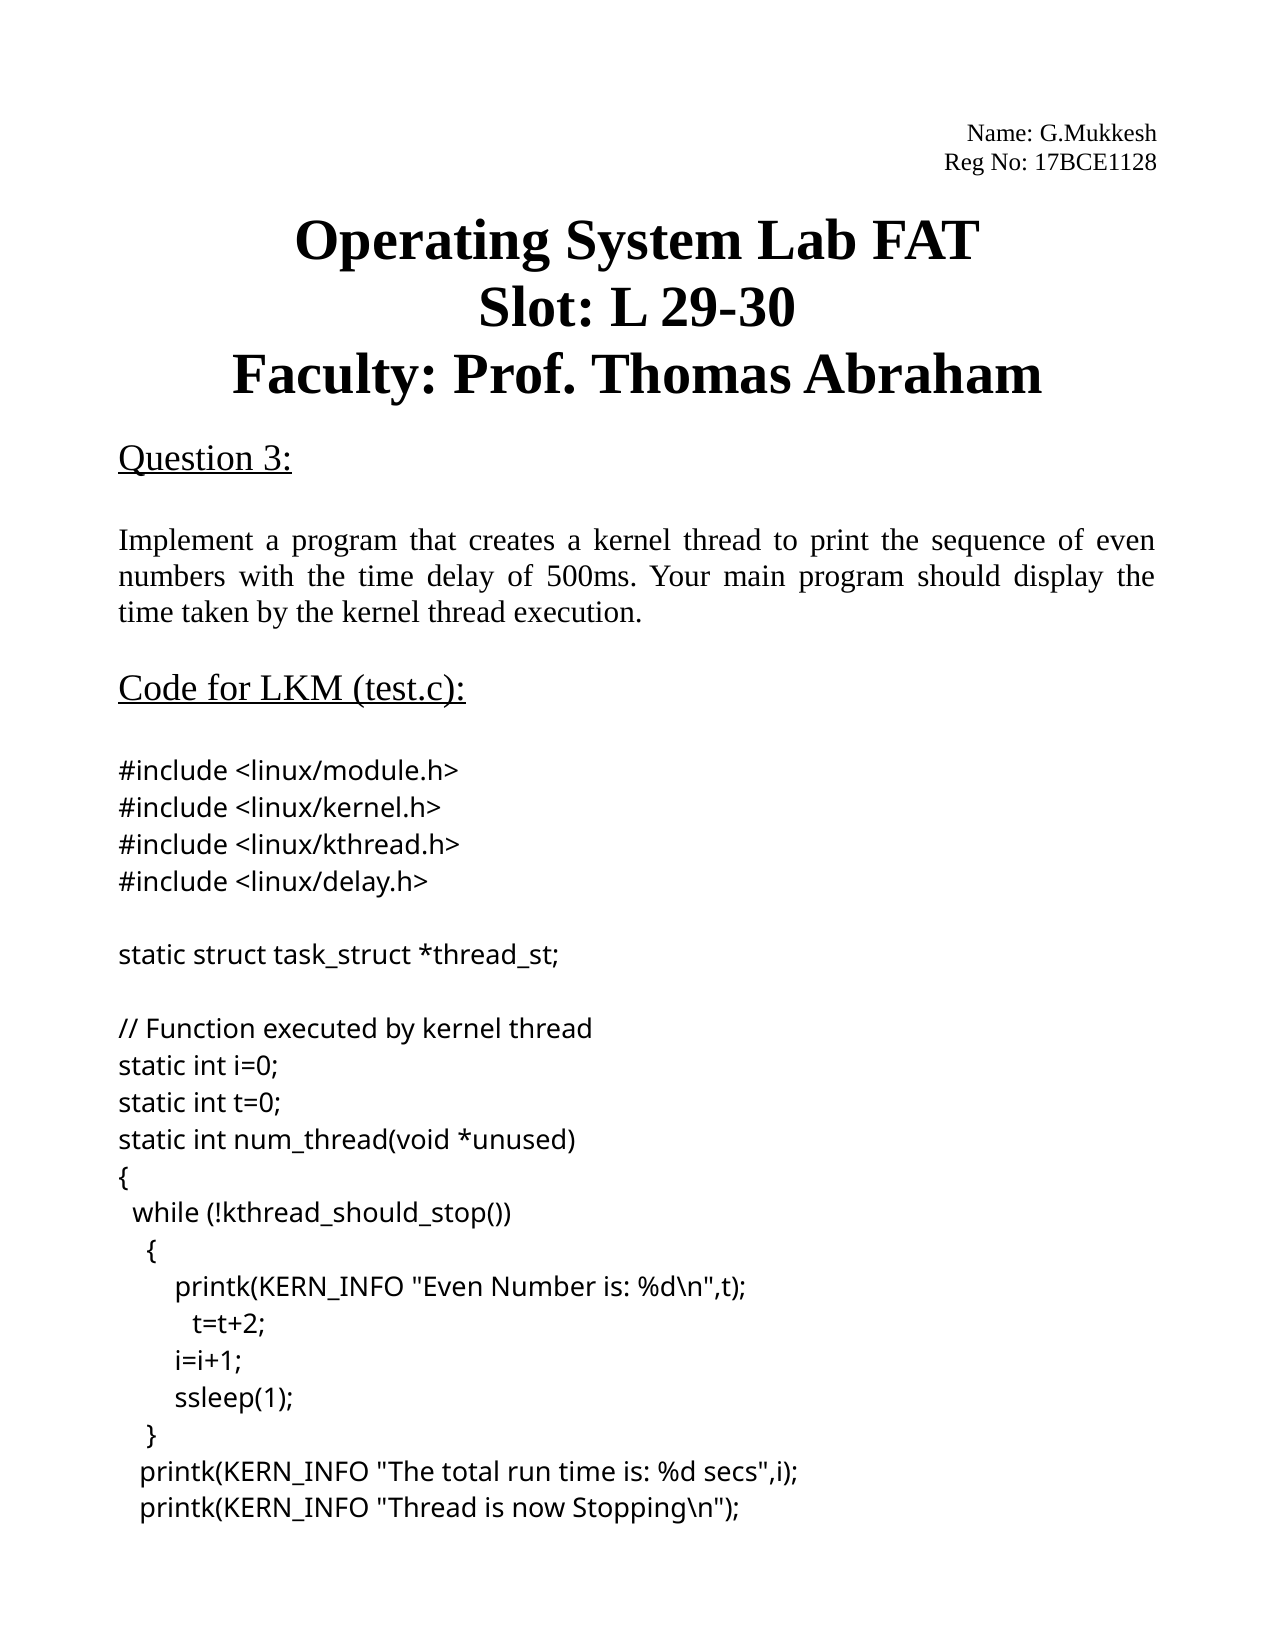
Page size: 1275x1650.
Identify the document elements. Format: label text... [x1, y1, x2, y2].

text i=i+1; [118, 1341, 1157, 1378]
text t=t+2; [118, 1304, 1157, 1341]
text static int num_thread(void *unused) [118, 1120, 1157, 1157]
text #include <linux/delay.h> [118, 862, 1157, 899]
text Operating System Lab FAT [118, 205, 1157, 272]
text Question 3: [118, 435, 1157, 478]
text { [118, 1157, 1157, 1194]
text } [118, 1415, 1157, 1452]
text ssleep(1); [118, 1378, 1157, 1415]
text printk(KERN_INFO "The total run time is: %d secs",i); [118, 1452, 1157, 1489]
text Slot: L 29-30 [118, 272, 1157, 339]
text #include <linux/kthread.h> [118, 825, 1157, 862]
text // Function executed by kernel thread [118, 1009, 1157, 1046]
text #include <linux/kernel.h> [118, 788, 1157, 825]
text { [118, 1231, 1157, 1268]
text Code for LKM (test.c): [118, 665, 1157, 708]
text static int t=0; [118, 1083, 1157, 1120]
text static struct task_struct *thread_st; [118, 936, 1157, 973]
text while (!kthread_should_stop()) [118, 1194, 1157, 1231]
text Implement a program that creates a kernel thread to print the sequence of even numbers with the time delay of 500ms. Your main program should display the time taken by the kernel thread execution. [118, 521, 1157, 629]
text printk(KERN_INFO "Thread is now Stopping\n"); [118, 1489, 1157, 1526]
text #include <linux/module.h> [118, 751, 1157, 788]
text static int i=0; [118, 1046, 1157, 1083]
text Faculty: Prof. Thomas Abraham [118, 339, 1157, 406]
text printk(KERN_INFO "Even Number is: %d\n",t); [118, 1268, 1157, 1304]
